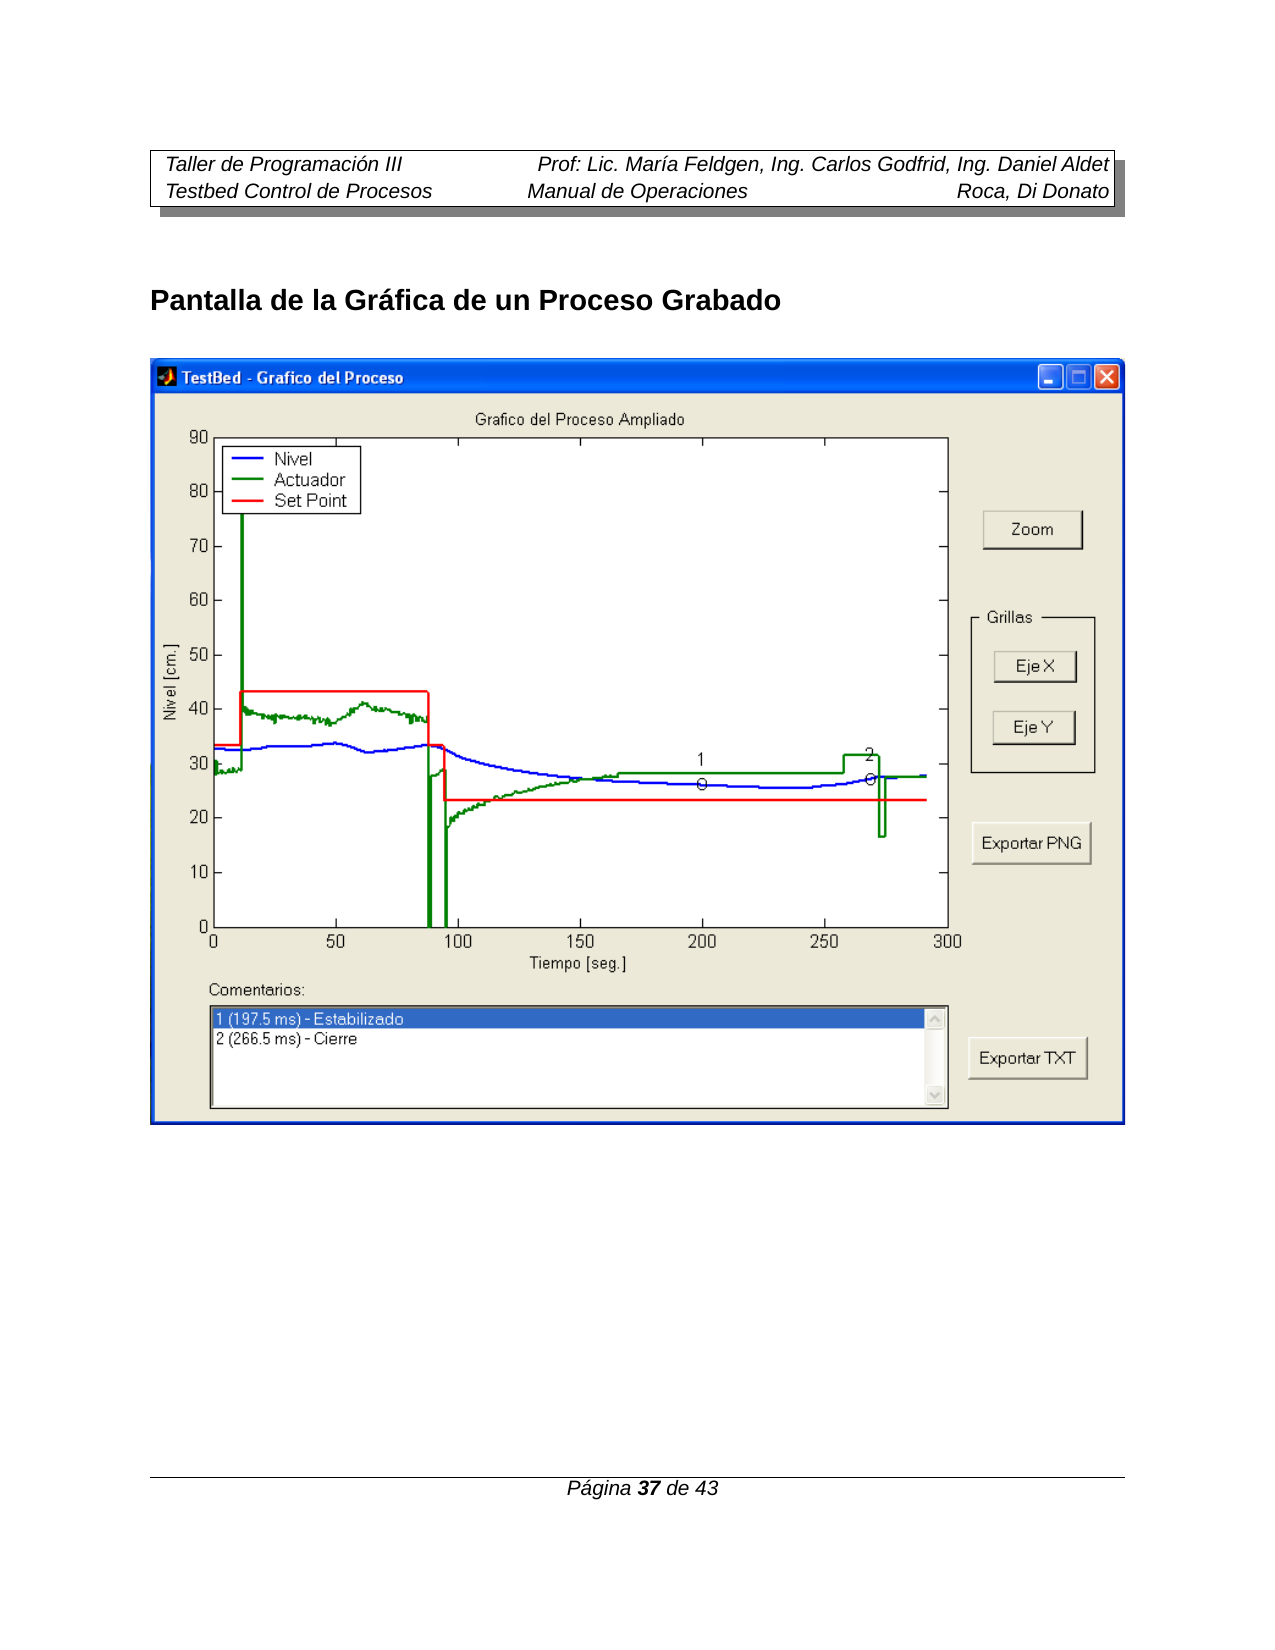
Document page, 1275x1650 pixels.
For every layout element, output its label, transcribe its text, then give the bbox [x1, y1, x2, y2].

picture [150, 358, 1125, 1125]
subtitle Pantalla de la Gráfica de un Proceso Grabado [150, 283, 1125, 316]
